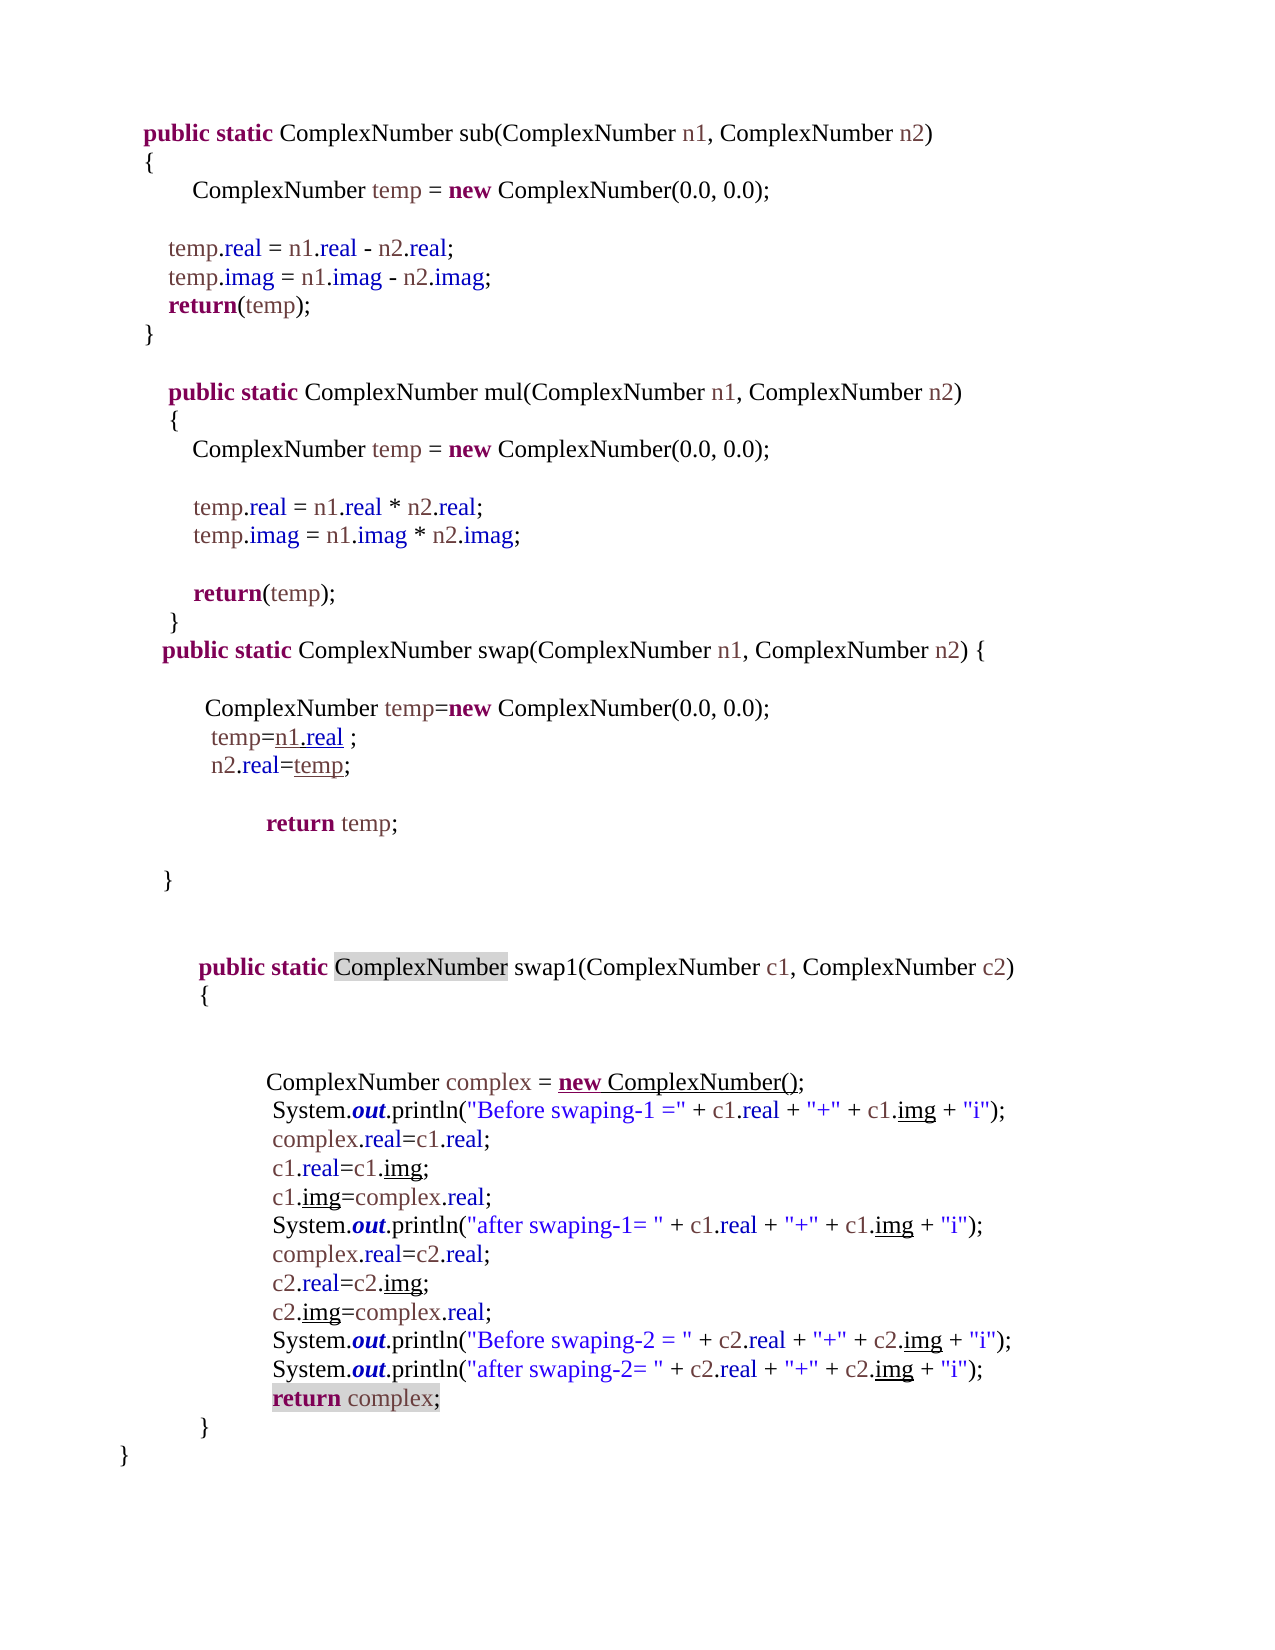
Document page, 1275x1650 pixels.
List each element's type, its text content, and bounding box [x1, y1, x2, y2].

text c1.real=c1.img; [118, 1153, 1157, 1182]
text { [118, 981, 1157, 1009]
text return temp; [118, 808, 1157, 837]
text System.out.println("Before swaping-2 = " + c2.real + "+" + c2.img + "i"); [118, 1326, 1157, 1354]
text public static ComplexNumber mul(ComplexNumber n1, ComplexNumber n2) [118, 377, 1157, 406]
text temp.imag = n1.imag * n2.imag; [118, 521, 1157, 549]
text return(temp); [118, 291, 1157, 319]
text } [118, 1412, 1157, 1441]
text n2.real=temp; [118, 751, 1157, 779]
text temp=n1.real ; [118, 722, 1157, 751]
text { [118, 147, 1157, 176]
text public static ComplexNumber sub(ComplexNumber n1, ComplexNumber n2) [118, 118, 1157, 147]
text System.out.println("Before swaping-1 =" + c1.real + "+" + c1.img + "i"); [118, 1096, 1157, 1124]
text return(temp); [118, 578, 1157, 607]
text c1.img=complex.real; [118, 1182, 1157, 1211]
text complex.real=c2.real; [118, 1239, 1157, 1268]
text public static ComplexNumber swap(ComplexNumber n1, ComplexNumber n2) { [118, 636, 1157, 664]
text return complex; [118, 1383, 1157, 1412]
text } [118, 1441, 1157, 1469]
text } [118, 607, 1157, 636]
text temp.real = n1.real - n2.real; [118, 233, 1157, 262]
text c2.img=complex.real; [118, 1297, 1157, 1326]
text { [118, 406, 1157, 434]
text complex.real=c1.real; [118, 1124, 1157, 1153]
text System.out.println("after swaping-1= " + c1.real + "+" + c1.img + "i"); [118, 1211, 1157, 1239]
text ComplexNumber temp=new ComplexNumber(0.0, 0.0); [118, 693, 1157, 722]
text ComplexNumber complex = new ComplexNumber(); [118, 1067, 1157, 1096]
text c2.real=c2.img; [118, 1268, 1157, 1297]
text ComplexNumber temp = new ComplexNumber(0.0, 0.0); [118, 176, 1157, 204]
text temp.imag = n1.imag - n2.imag; [118, 262, 1157, 291]
text } [118, 866, 1157, 894]
text public static ComplexNumber swap1(ComplexNumber c1, ComplexNumber c2) [118, 952, 1157, 981]
text } [118, 319, 1157, 348]
text temp.real = n1.real * n2.real; [118, 492, 1157, 521]
text ComplexNumber temp = new ComplexNumber(0.0, 0.0); [118, 434, 1157, 463]
text System.out.println("after swaping-2= " + c2.real + "+" + c2.img + "i"); [118, 1354, 1157, 1383]
